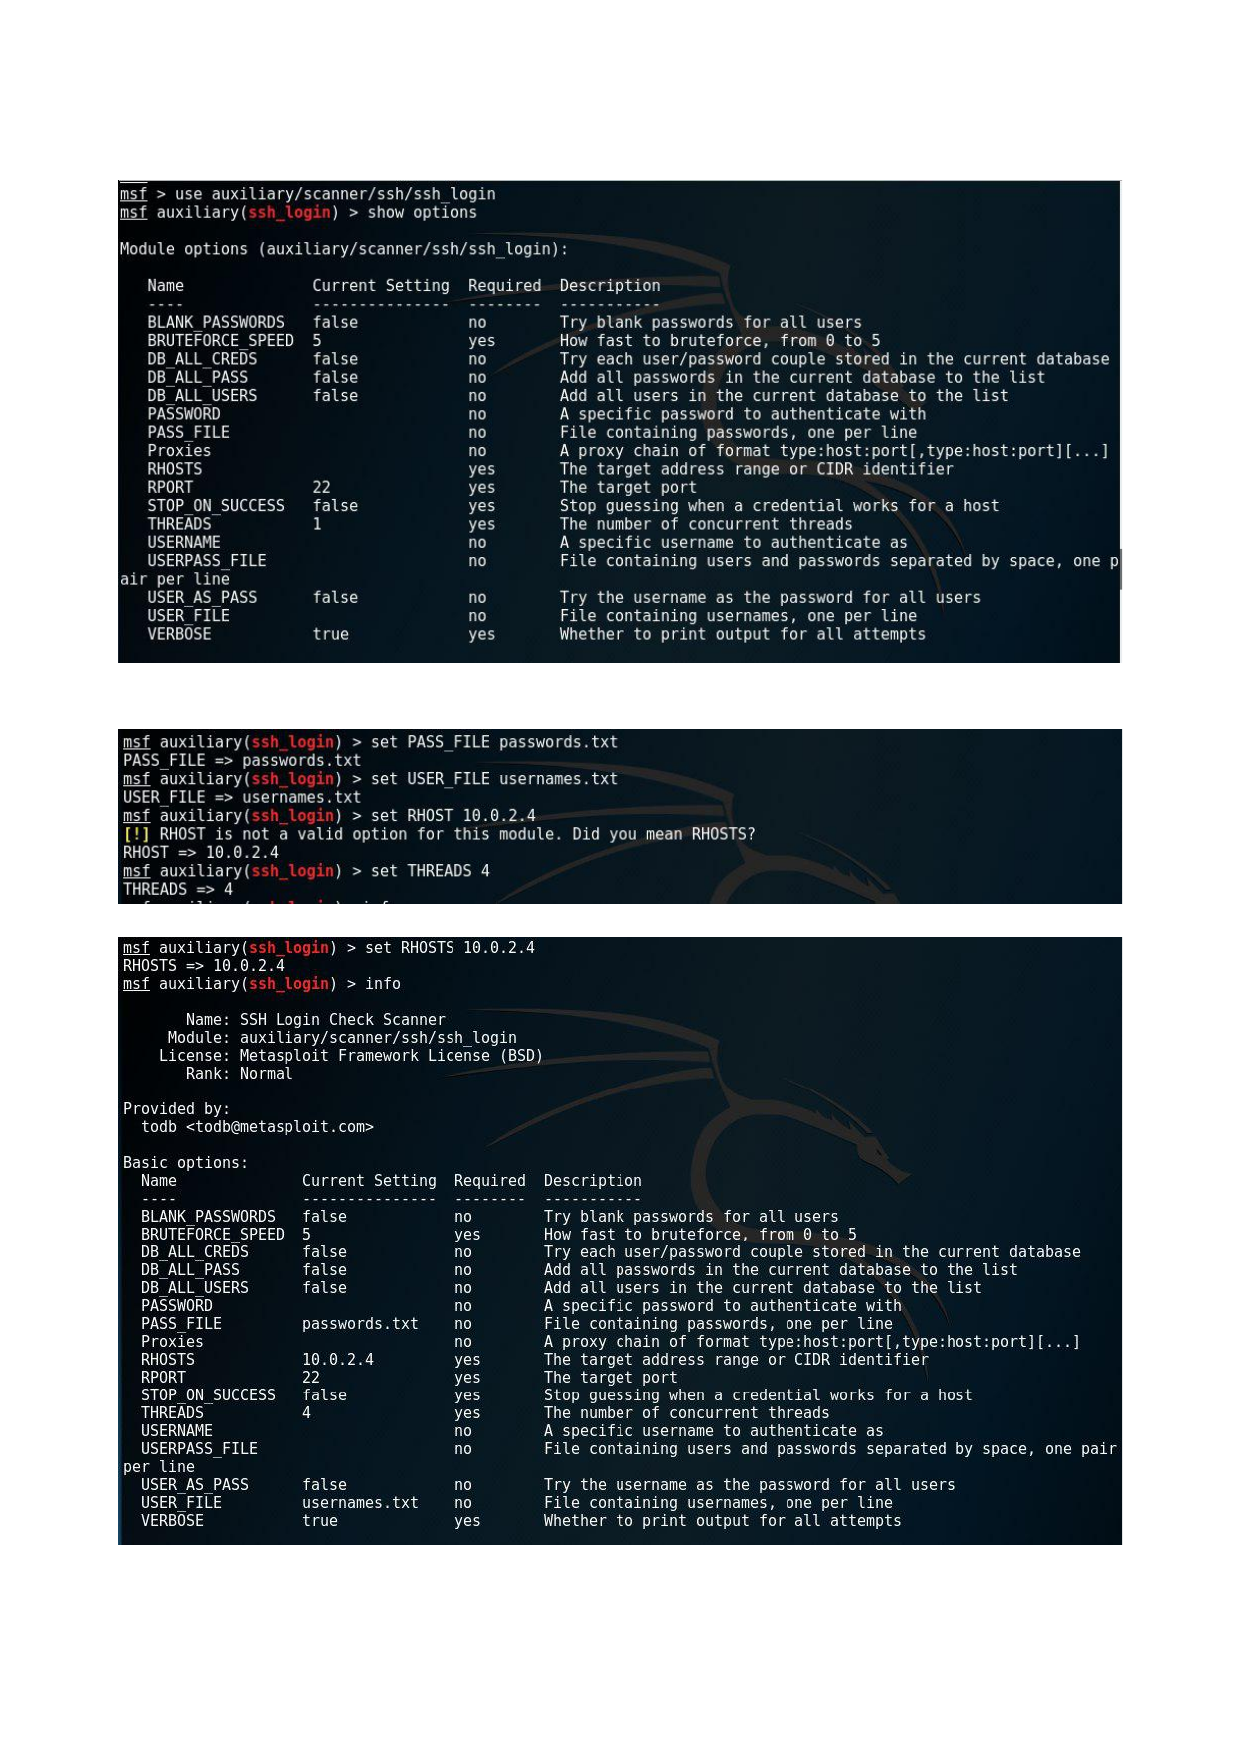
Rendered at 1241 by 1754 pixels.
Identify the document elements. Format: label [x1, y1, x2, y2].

picture [118, 729, 1123, 904]
picture [118, 937, 1123, 1545]
picture [118, 180, 1123, 663]
